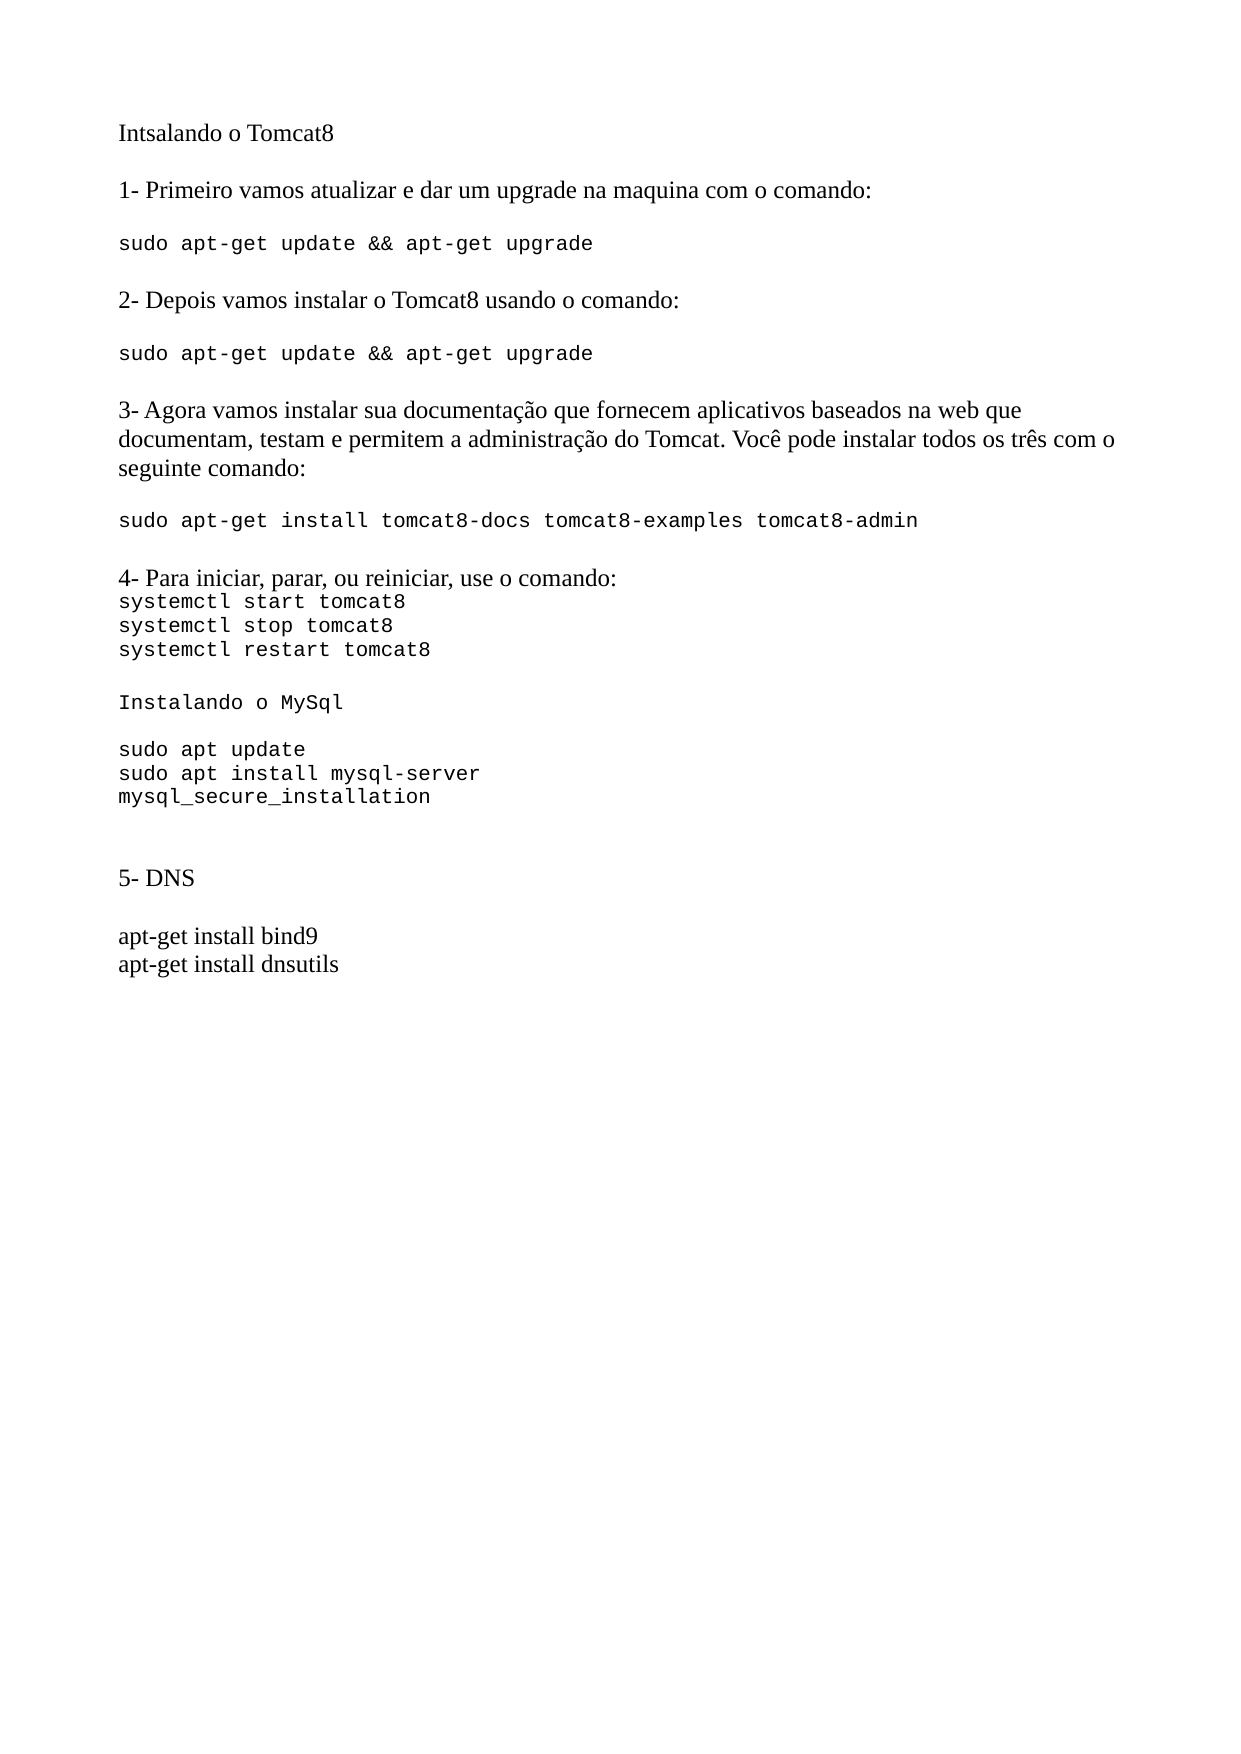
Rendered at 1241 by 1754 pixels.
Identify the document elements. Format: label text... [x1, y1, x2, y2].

text sudo apt-get install tomcat8-docs tomcat8-examples tomcat8-admin [118, 510, 1122, 534]
text 4- Para iniciar, parar, ou reiniciar, use o comando: [118, 563, 1122, 592]
text apt-get install dnsutils [118, 949, 1122, 978]
text sudo apt-get update && apt-get upgrade [118, 343, 1122, 367]
text sudo apt install mysql-server [118, 763, 1122, 787]
text sudo apt update [118, 739, 1122, 763]
text sudo apt-get update && apt-get upgrade [118, 233, 1122, 257]
text mysql_secure_installation [118, 787, 1122, 810]
text systemctl restart tomcat8 [118, 639, 1122, 662]
text Intsalando o Tomcat8 [118, 118, 1122, 147]
text 2- Depois vamos instalar o Tomcat8 usando o comando: [118, 286, 1122, 314]
text 5- DNS [118, 863, 1122, 892]
text 1- Primeiro vamos atualizar e dar um upgrade na maquina com o comando: [118, 176, 1122, 204]
text systemctl stop tomcat8 [118, 615, 1122, 639]
text Instalando o MySql [118, 692, 1122, 716]
text apt-get install bind9 [118, 921, 1122, 949]
text 3- Agora vamos instalar sua documentação que fornecem aplicativos baseados na web que documentam, testam e permitem a administração do Tomcat. Você pode instalar todos os três com o seguinte comando: [118, 395, 1122, 482]
text systemctl start tomcat8 [118, 592, 1122, 615]
